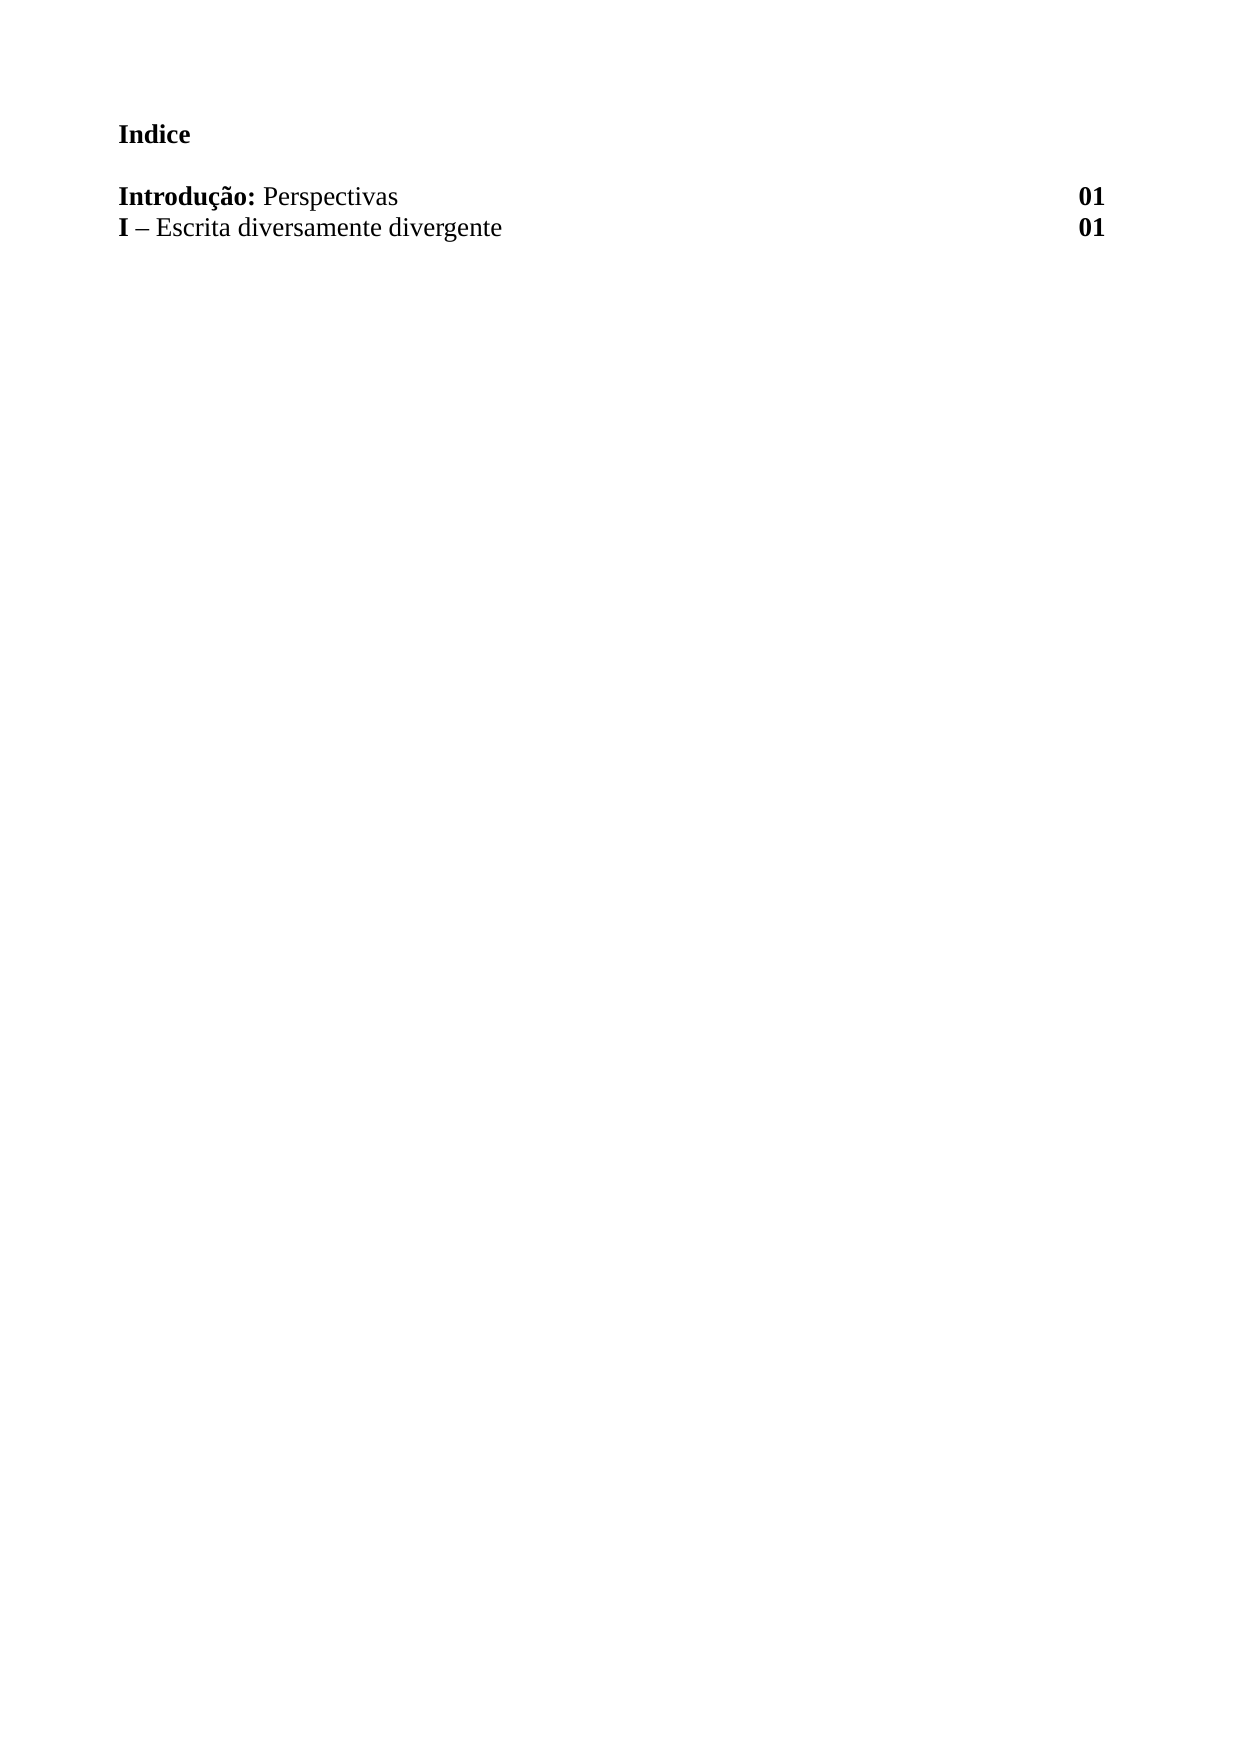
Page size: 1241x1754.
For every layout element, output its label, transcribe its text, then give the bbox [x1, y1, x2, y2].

text Indice [118, 118, 1122, 149]
text Introdução: Perspectivas 01 [118, 180, 1122, 212]
text I – Escrita diversamente divergente 01 [118, 212, 1122, 243]
